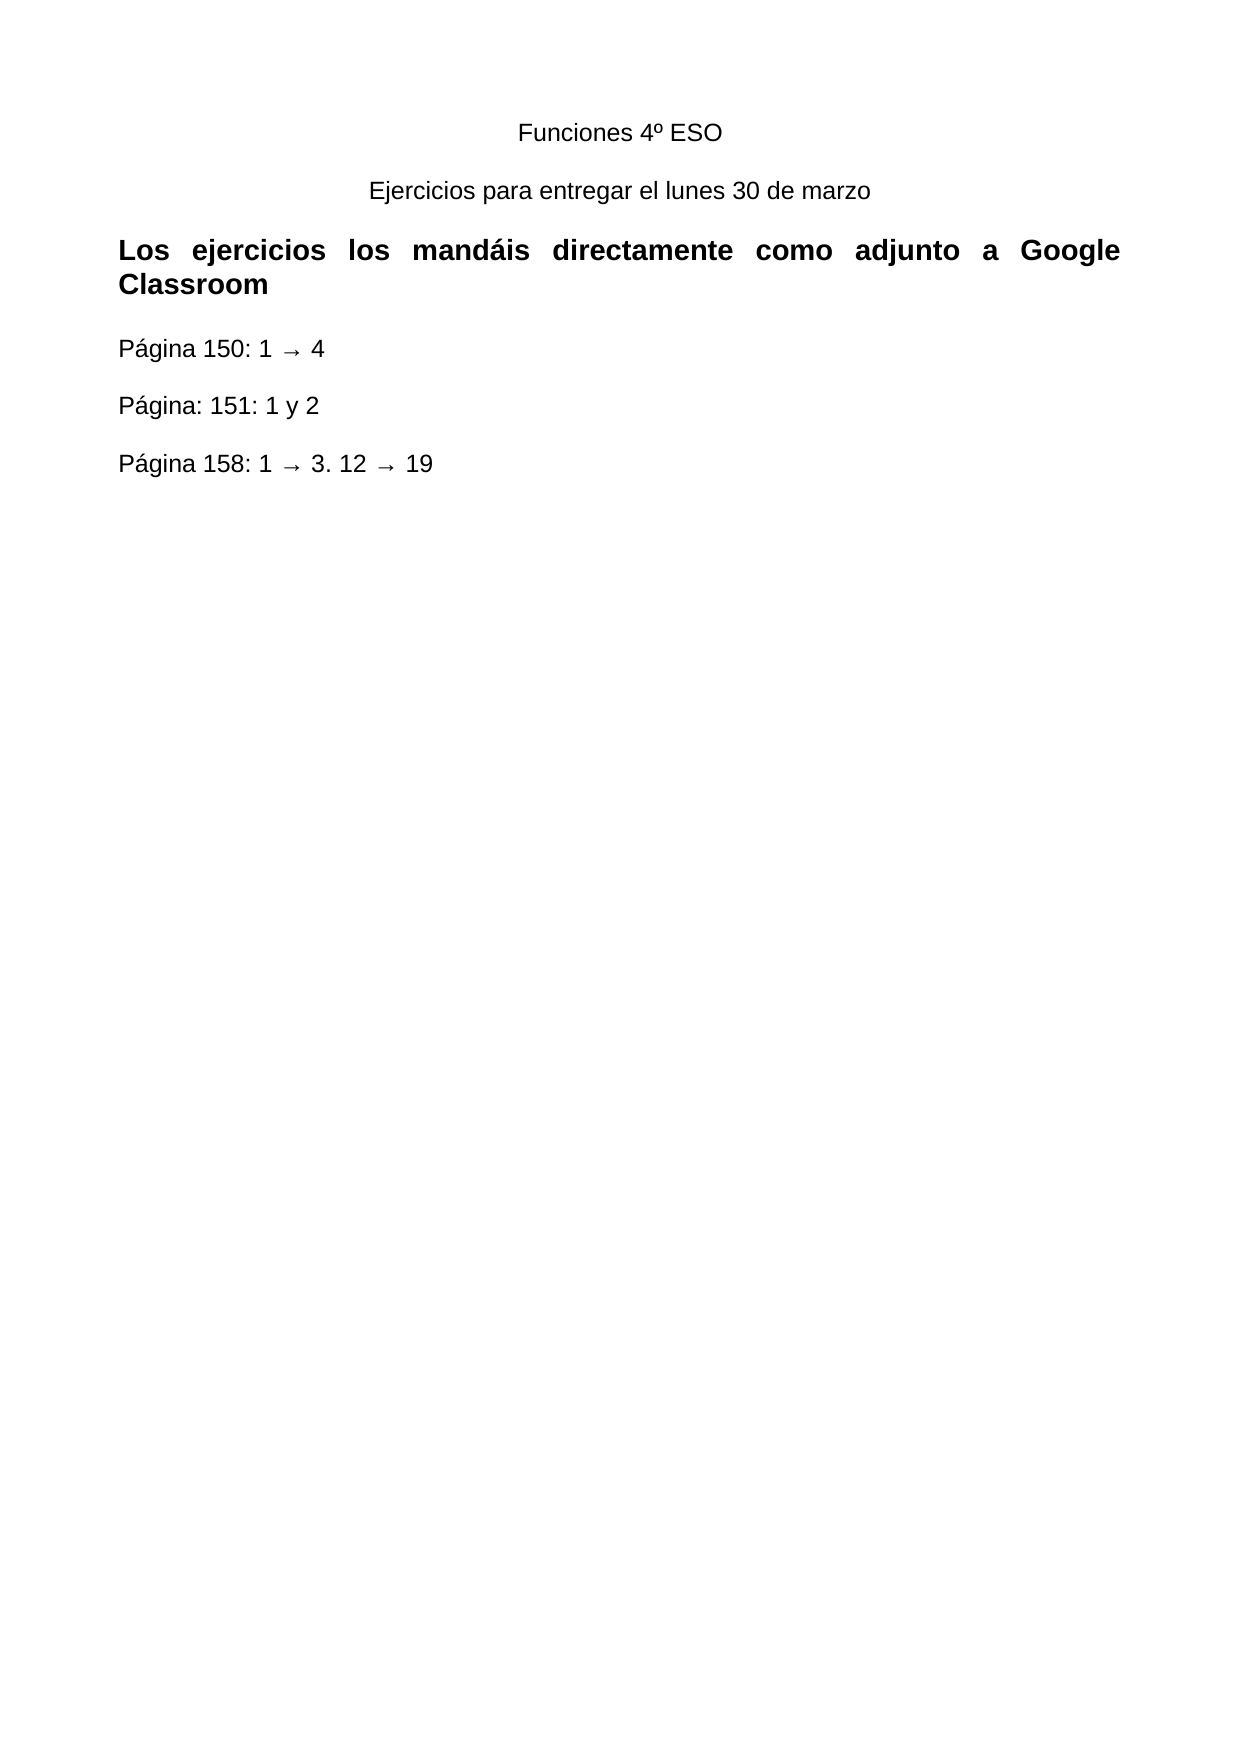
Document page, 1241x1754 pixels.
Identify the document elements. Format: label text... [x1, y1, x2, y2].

text Página: 151: 1 y 2 [118, 391, 1122, 420]
text Página 158: 1 → 3. 12 → 19 [118, 449, 1122, 477]
text Funciones 4º ESO [118, 118, 1122, 147]
text Ejercicios para entregar el lunes 30 de marzo [118, 176, 1122, 204]
text Página 150: 1 → 4 [118, 334, 1122, 362]
text Los ejercicios los mandáis directamente como adjunto a Google Classroom [118, 233, 1122, 300]
